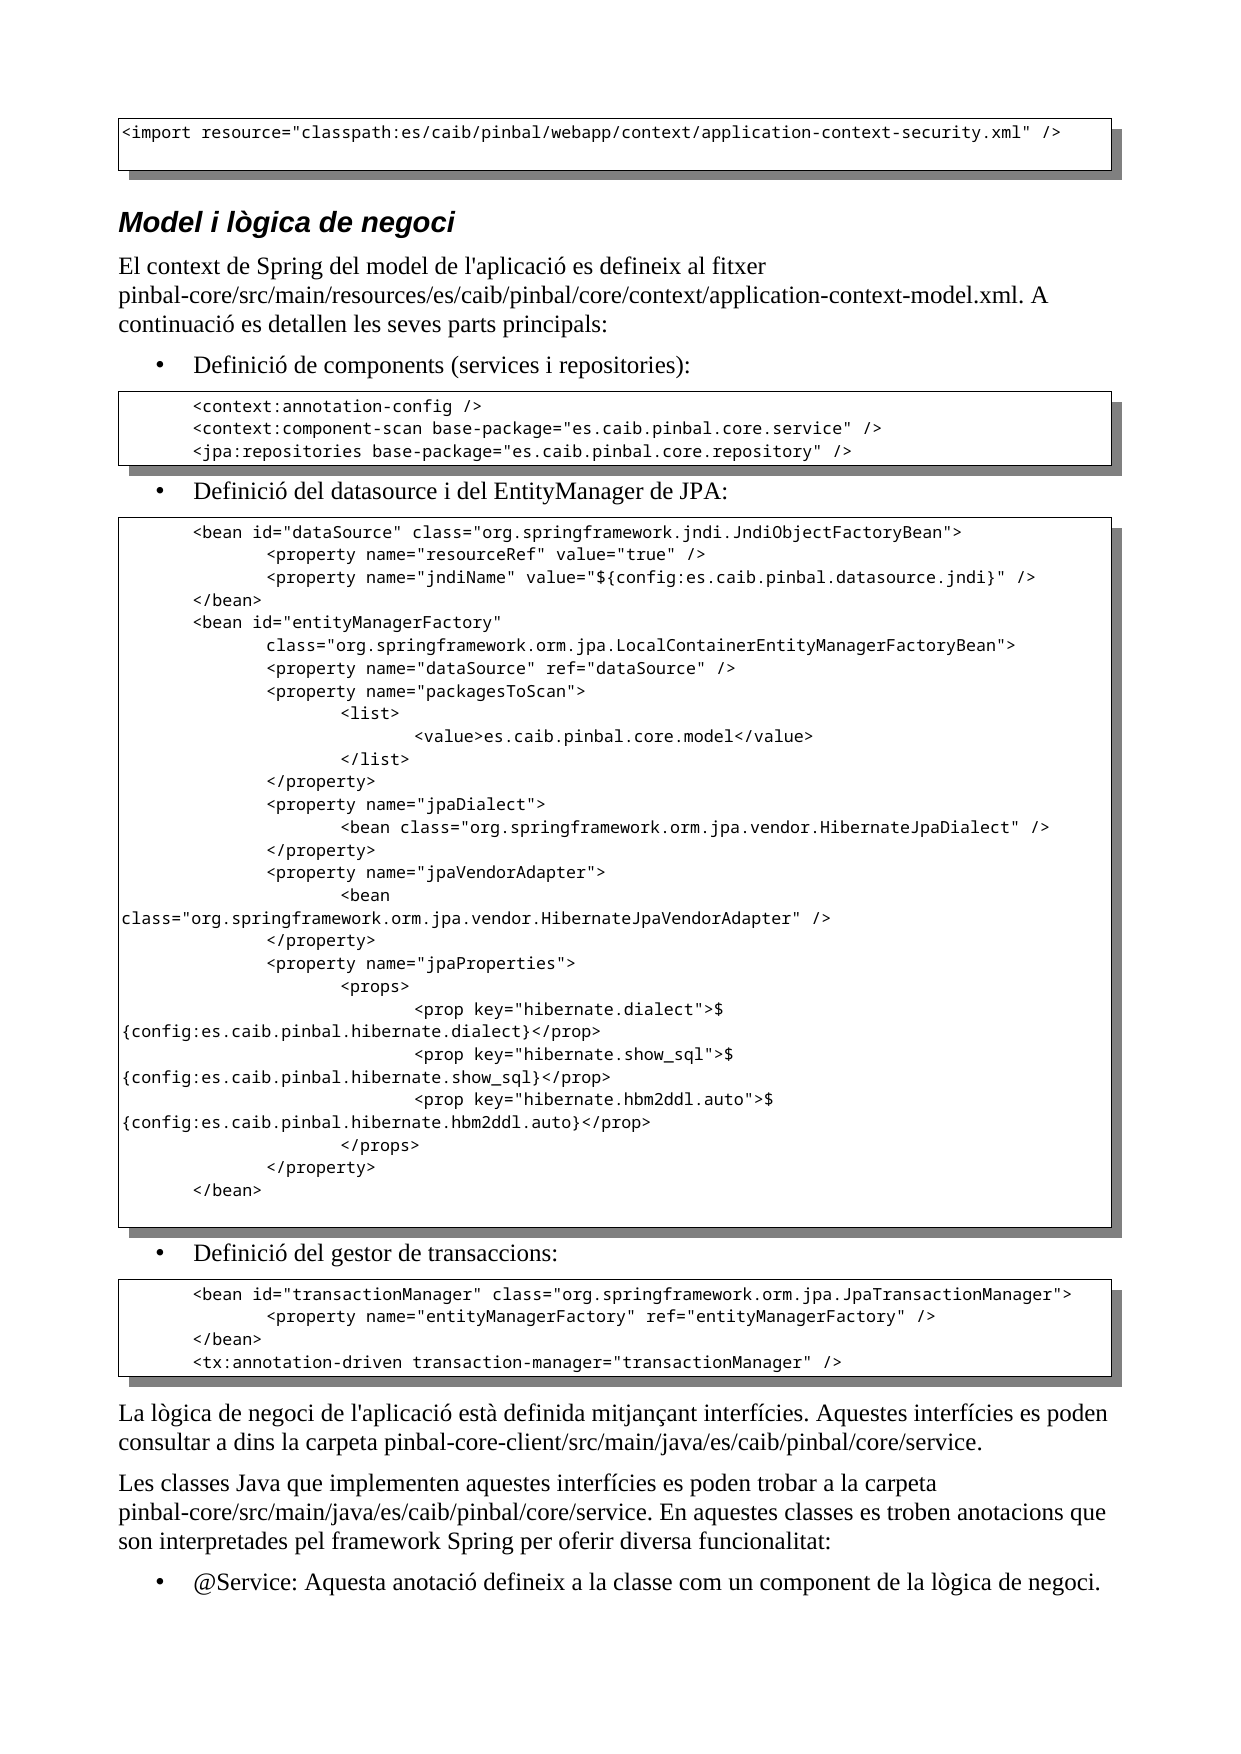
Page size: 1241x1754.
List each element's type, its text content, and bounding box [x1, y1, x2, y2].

list Definició del datasource i del EntityManager de JPA: [156, 476, 1122, 505]
subtitle Model i lògica de negoci [118, 205, 1122, 239]
text </property> [119, 767, 1111, 790]
text <property name="packagesToScan"> [119, 676, 1111, 699]
text </property> [119, 926, 1111, 949]
text <import resource="classpath:es/caib/pinbal/webapp/context/application-context-security.xml" /> [119, 119, 1111, 144]
text <property name="resourceRef" value="true" /> [119, 540, 1111, 563]
text <jpa:repositories base-package="es.caib.pinbal.core.repository" /> [119, 437, 1111, 465]
list Definició de components (services i repositories): [156, 350, 1122, 379]
text </bean> [119, 585, 1111, 608]
list @Service: Aquesta anotació defineix a la classe com un component de la lògica de negoci. [156, 1567, 1122, 1596]
text class="org.springframework.orm.jpa.LocalContainerEntityManagerFactoryBean"> [119, 631, 1111, 653]
text <context:annotation-config /> [119, 392, 1111, 414]
list Definició del gestor de transaccions: [156, 1238, 1122, 1267]
text <bean id="dataSource" class="org.springframework.jndi.JndiObjectFactoryBean"> [119, 518, 1111, 540]
text <list> [119, 699, 1111, 722]
text <value>es.caib.pinbal.core.model</value> [119, 722, 1111, 744]
text El context de Spring del model de l'aplicació es defineix al fitxer pinbal-core/src/main/resources/es/caib/pinbal/core/context/application-context-model.xml. A continuació es detallen les seves parts principals: [118, 251, 1122, 337]
text <bean id="transactionManager" class="org.springframework.orm.jpa.JpaTransactionManager"> [119, 1280, 1111, 1302]
text <property name="jndiName" value="${config:es.caib.pinbal.datasource.jndi}" /> [119, 563, 1111, 585]
text <property name="jpaDialect"> [119, 790, 1111, 812]
text Les classes Java que implementen aquestes interfícies es poden trobar a la carpeta pinbal-core/src/main/java/es/caib/pinbal/core/service. En aquestes classes es troben anotacions que son interpretades pel framework Spring per oferir diversa funcionalitat: [118, 1468, 1122, 1554]
text <property name="entityManagerFactory" ref="entityManagerFactory" /> [119, 1302, 1111, 1324]
text <props> [119, 971, 1111, 994]
text <property name="jpaProperties"> [119, 949, 1111, 971]
text </property> [119, 1153, 1111, 1176]
text </list> [119, 744, 1111, 767]
text <context:component-scan base-package="es.caib.pinbal.core.service" /> [119, 414, 1111, 437]
text <prop key="hibernate.hbm2ddl.auto">${config:es.caib.pinbal.hibernate.hbm2ddl.auto}</prop> [119, 1085, 1111, 1130]
text La lògica de negoci de l'aplicació està definida mitjançant interfícies. Aquestes interfícies es poden consultar a dins la carpeta pinbal-core-client/src/main/java/es/caib/pinbal/core/service. [118, 1398, 1122, 1456]
text </property> [119, 835, 1111, 858]
text <bean class="org.springframework.orm.jpa.vendor.HibernateJpaDialect" /> [119, 812, 1111, 835]
text <bean id="entityManagerFactory" [119, 608, 1111, 631]
text <prop key="hibernate.dialect">${config:es.caib.pinbal.hibernate.dialect}</prop> [119, 994, 1111, 1039]
text <prop key="hibernate.show_sql">${config:es.caib.pinbal.hibernate.show_sql}</prop> [119, 1039, 1111, 1085]
text <tx:annotation-driven transaction-manager="transactionManager" /> [119, 1347, 1111, 1376]
text </bean> [119, 1176, 1111, 1202]
text </bean> [119, 1324, 1111, 1347]
text <property name="jpaVendorAdapter"> [119, 858, 1111, 881]
text </props> [119, 1130, 1111, 1153]
text <property name="dataSource" ref="dataSource" /> [119, 653, 1111, 676]
text <bean class="org.springframework.orm.jpa.vendor.HibernateJpaVendorAdapter" /> [119, 881, 1111, 926]
